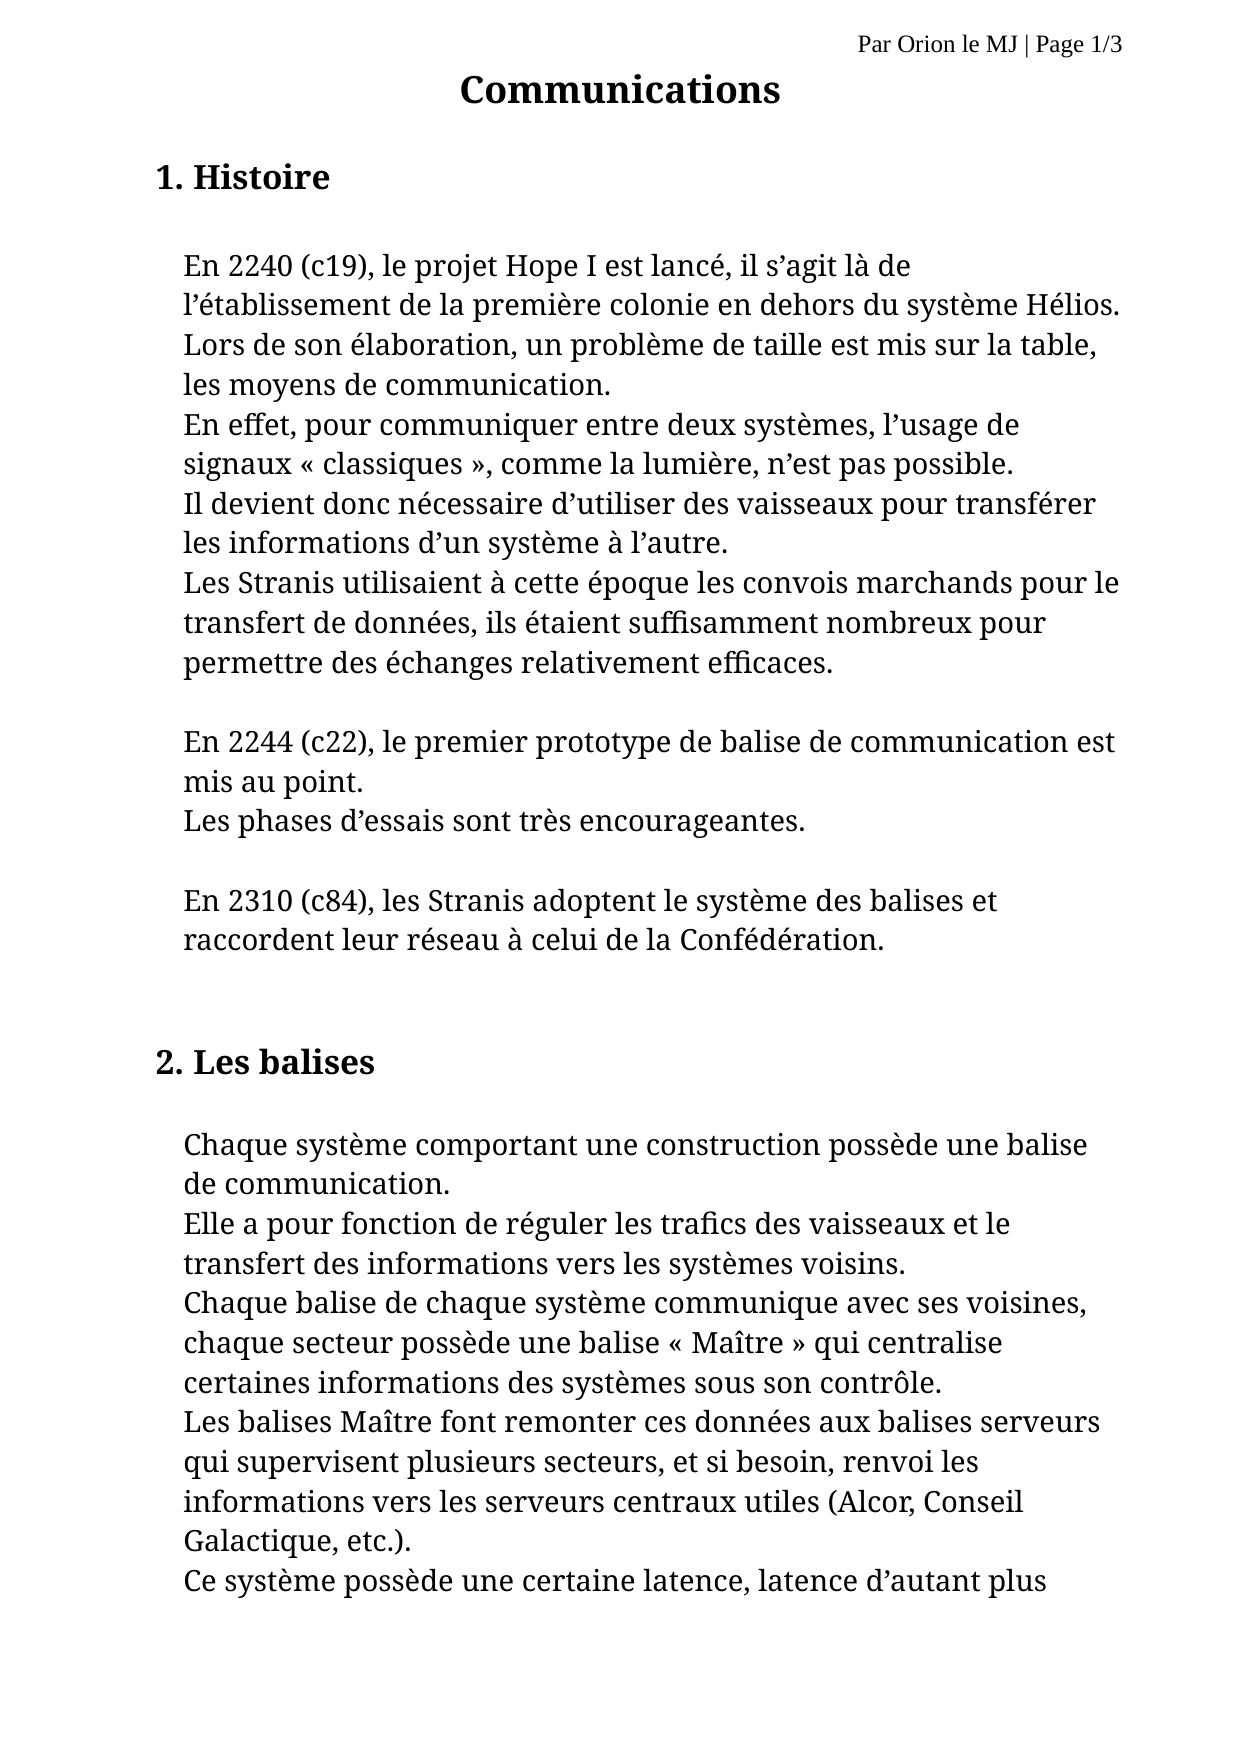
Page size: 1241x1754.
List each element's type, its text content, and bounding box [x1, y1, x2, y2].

text Ce système possède une certaine latence, latence d’autant plus [183, 1560, 1122, 1600]
text En 2244 (c22), le premier prototype de balise de communication est mis au point. [183, 721, 1122, 801]
text Elle a pour fonction de réguler les trafics des vaisseaux et le transfert des informations vers les systèmes voisins. [183, 1203, 1122, 1283]
text Les balises Maître font remonter ces données aux balises serveurs qui supervisent plusieurs secteurs, et si besoin, renvoi les informations vers les serveurs centraux utiles (Alcor, Conseil Galactique, etc.). [183, 1402, 1122, 1560]
text Lors de son élaboration, un problème de taille est mis sur la table, les moyens de communication. [183, 324, 1122, 404]
text Communications [118, 63, 1122, 114]
list Histoire [156, 154, 1122, 199]
text Les phases d’essais sont très encourageantes. [183, 801, 1122, 840]
list Les balises [156, 1039, 1122, 1084]
text Chaque balise de chaque système communique avec ses voisines, chaque secteur possède une balise « Maître » qui centralise certaines informations des systèmes sous son contrôle. [183, 1283, 1122, 1402]
text En 2240 (c19), le projet Hope I est lancé, il s’agit là de l’établissement de la première colonie en dehors du système Hélios. [183, 245, 1122, 324]
text Il devient donc nécessaire d’utiliser des vaisseaux pour transférer les informations d’un système à l’autre. [183, 483, 1122, 562]
text En effet, pour communiquer entre deux systèmes, l’usage de signaux « classiques », comme la lumière, n’est pas possible. [183, 404, 1122, 483]
text Les Stranis utilisaient à cette époque les convois marchands pour le transfert de données, ils étaient suffisamment nombreux pour permettre des échanges relativement efficaces. [183, 562, 1122, 682]
text En 2310 (c84), les Stranis adoptent le système des balises et raccordent leur réseau à celui de la Confédération. [183, 880, 1122, 959]
text Chaque système comportant une construction possède une balise de communication. [183, 1124, 1122, 1203]
